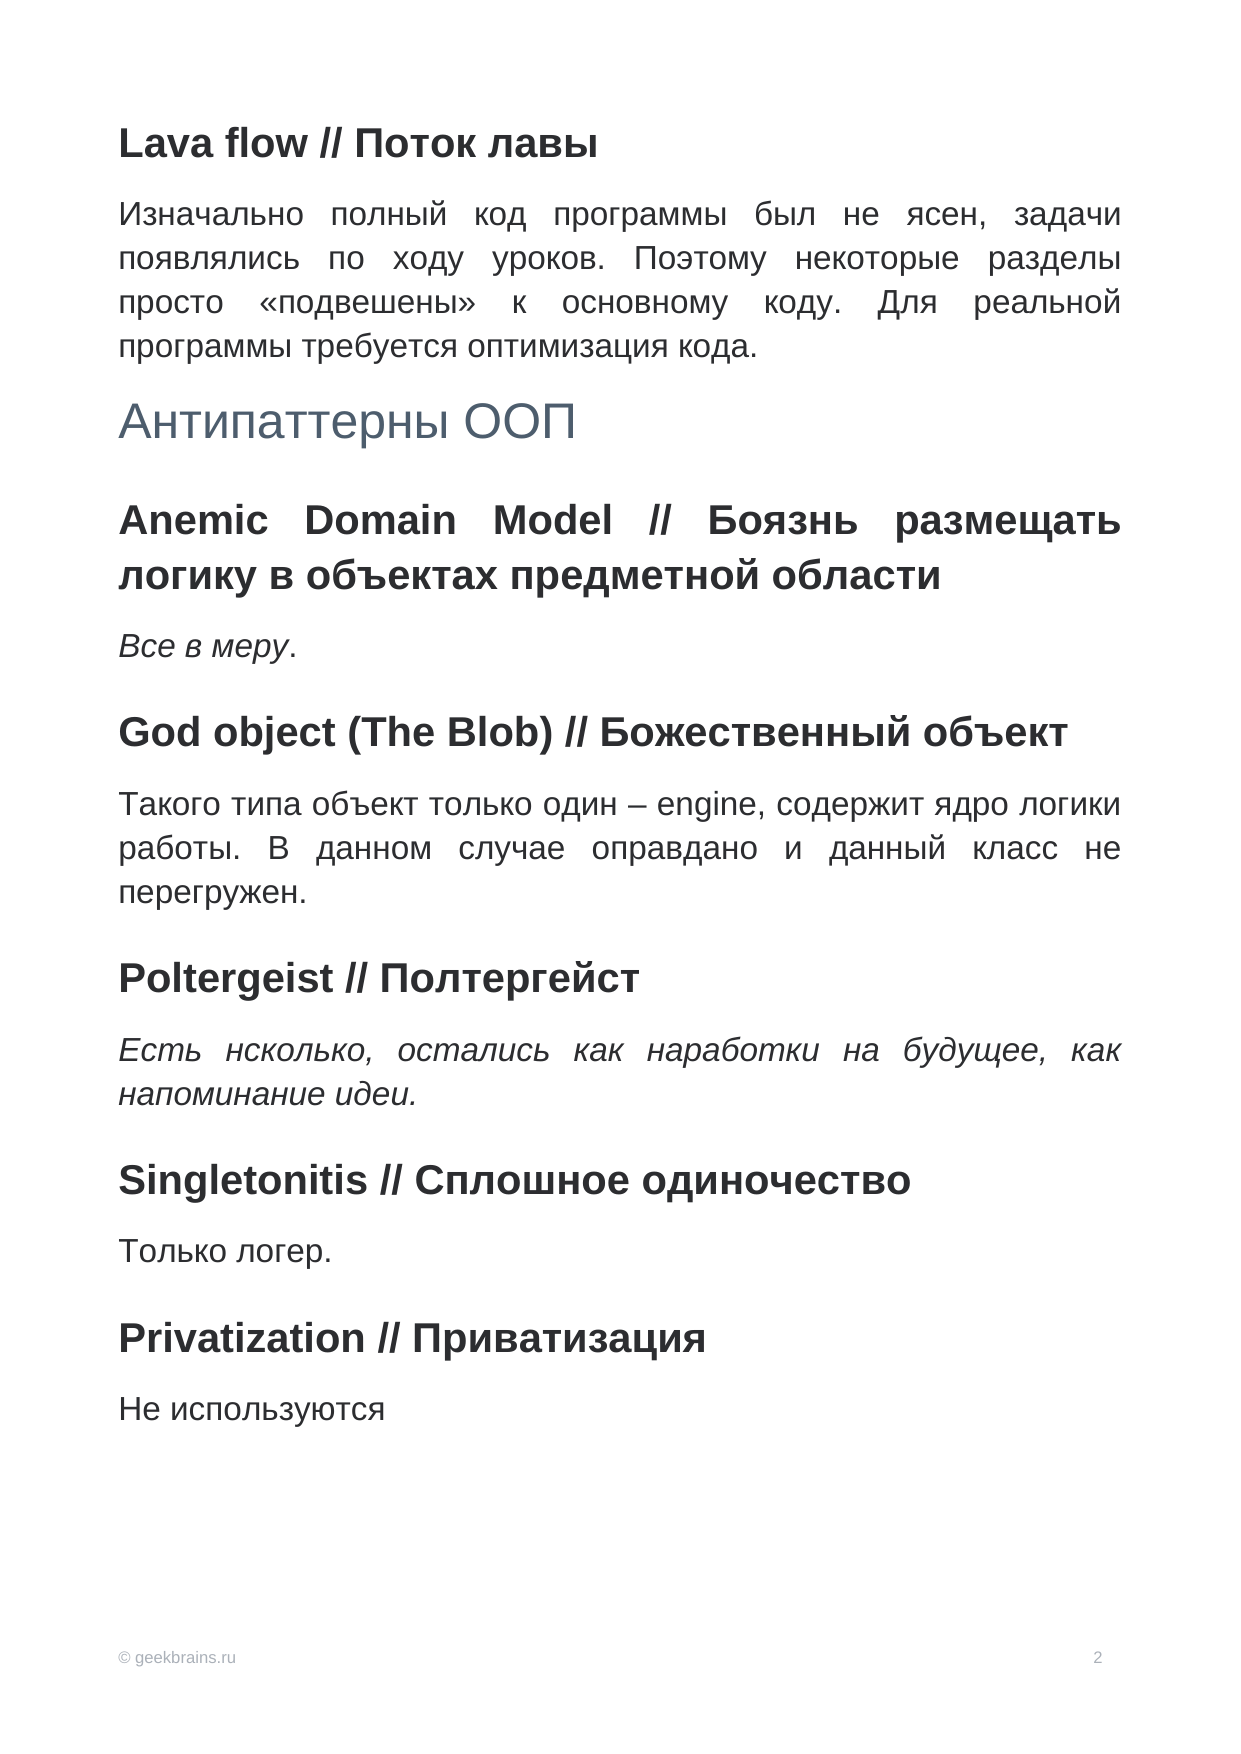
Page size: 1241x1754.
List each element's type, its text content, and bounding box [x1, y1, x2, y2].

subtitle Poltergeist // Полтергейст [118, 954, 1122, 1002]
text Изначально полный код программы был не ясен, задачи появлялись по ходу уроков. Поэтому некоторые разделы просто «подвешены» к основному коду. Для реальной программы требуется оптимизация кода. [118, 194, 1122, 365]
subtitle Privatization // Приватизация [118, 1313, 1122, 1361]
text Есть нсколько, остались как наработки на будущее, как напоминание идеи. [118, 1029, 1122, 1112]
text Все в меру. [118, 626, 1122, 664]
text Такого типа объект только один – engine, содержит ядро логики работы. В данном случае оправдано и данный класс не перегружен. [118, 784, 1122, 910]
text Только логер. [118, 1231, 1122, 1270]
subtitle God object (The Blob) // Божественный объект [118, 708, 1122, 756]
text Не используются [118, 1389, 1122, 1427]
subtitle Lava flow // Поток лавы [118, 118, 1122, 166]
subtitle Anemic Domain Model // Боязнь размещать логику в объектах предметной области [118, 495, 1122, 598]
subtitle Singletonitis // Сплошное одиночество [118, 1155, 1122, 1203]
subtitle Антипаттерны ООП [118, 391, 1122, 449]
